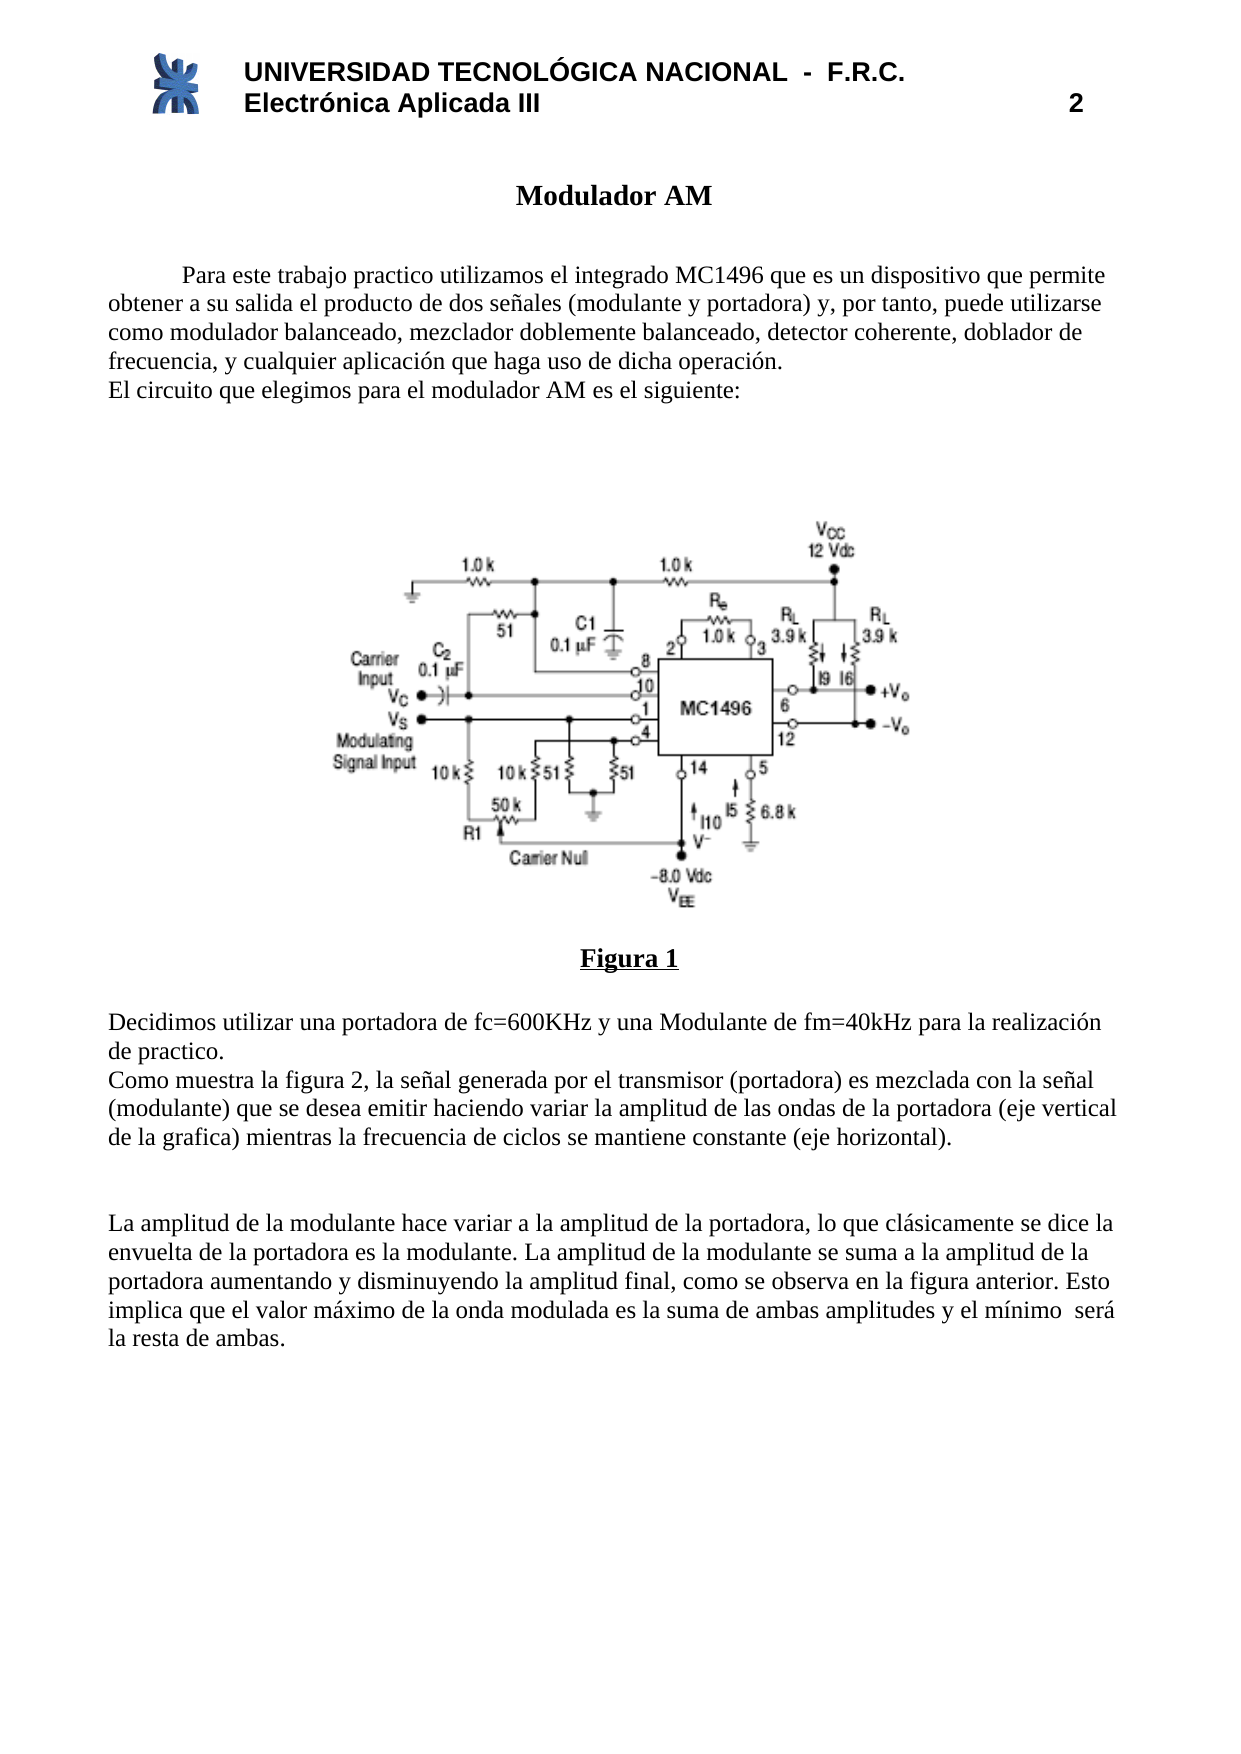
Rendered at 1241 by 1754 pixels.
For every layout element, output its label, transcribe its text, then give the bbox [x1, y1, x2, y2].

text El circuito que elegimos para el modulador AM es el siguiente: [108, 375, 1120, 403]
text Decidimos utilizar una portadora de fc=600KHz y una Modulante de fm=40kHz para la realización de practico. [108, 1007, 1120, 1065]
picture [149, 53, 200, 115]
text Modulador AM [108, 178, 1120, 212]
text Para este trabajo practico utilizamos el integrado MC1496 que es un dispositivo que permite obtener a su salida el producto de dos señales (modulante y portadora) y, por tanto, puede utilizarse como modulador balanceado, mezclador doblemente balanceado, detector coherente, doblador de frecuencia, y cualquier aplicación que haga uso de dicha operación. [108, 260, 1120, 375]
text Como muestra la figura 2, la señal generada por el transmisor (portadora) es mezclada con la señal (modulante) que se desea emitir haciendo variar la amplitud de las ondas de la portadora (eje vertical de la grafica) mientras la frecuencia de ciclos se mantiene constante (eje horizontal). [108, 1065, 1120, 1151]
text La amplitud de la modulante hace variar a la amplitud de la portadora, lo que clásicamente se dice la envuelta de la portadora es la modulante. La amplitud de la modulante se suma a la amplitud de la portadora aumentando y disminuyendo la amplitud final, como se observa en la figura anterior. Esto implica que el valor máximo de la onda modulada es la suma de ambas amplitudes y el mínimo será la resta de ambas. [108, 1208, 1120, 1352]
